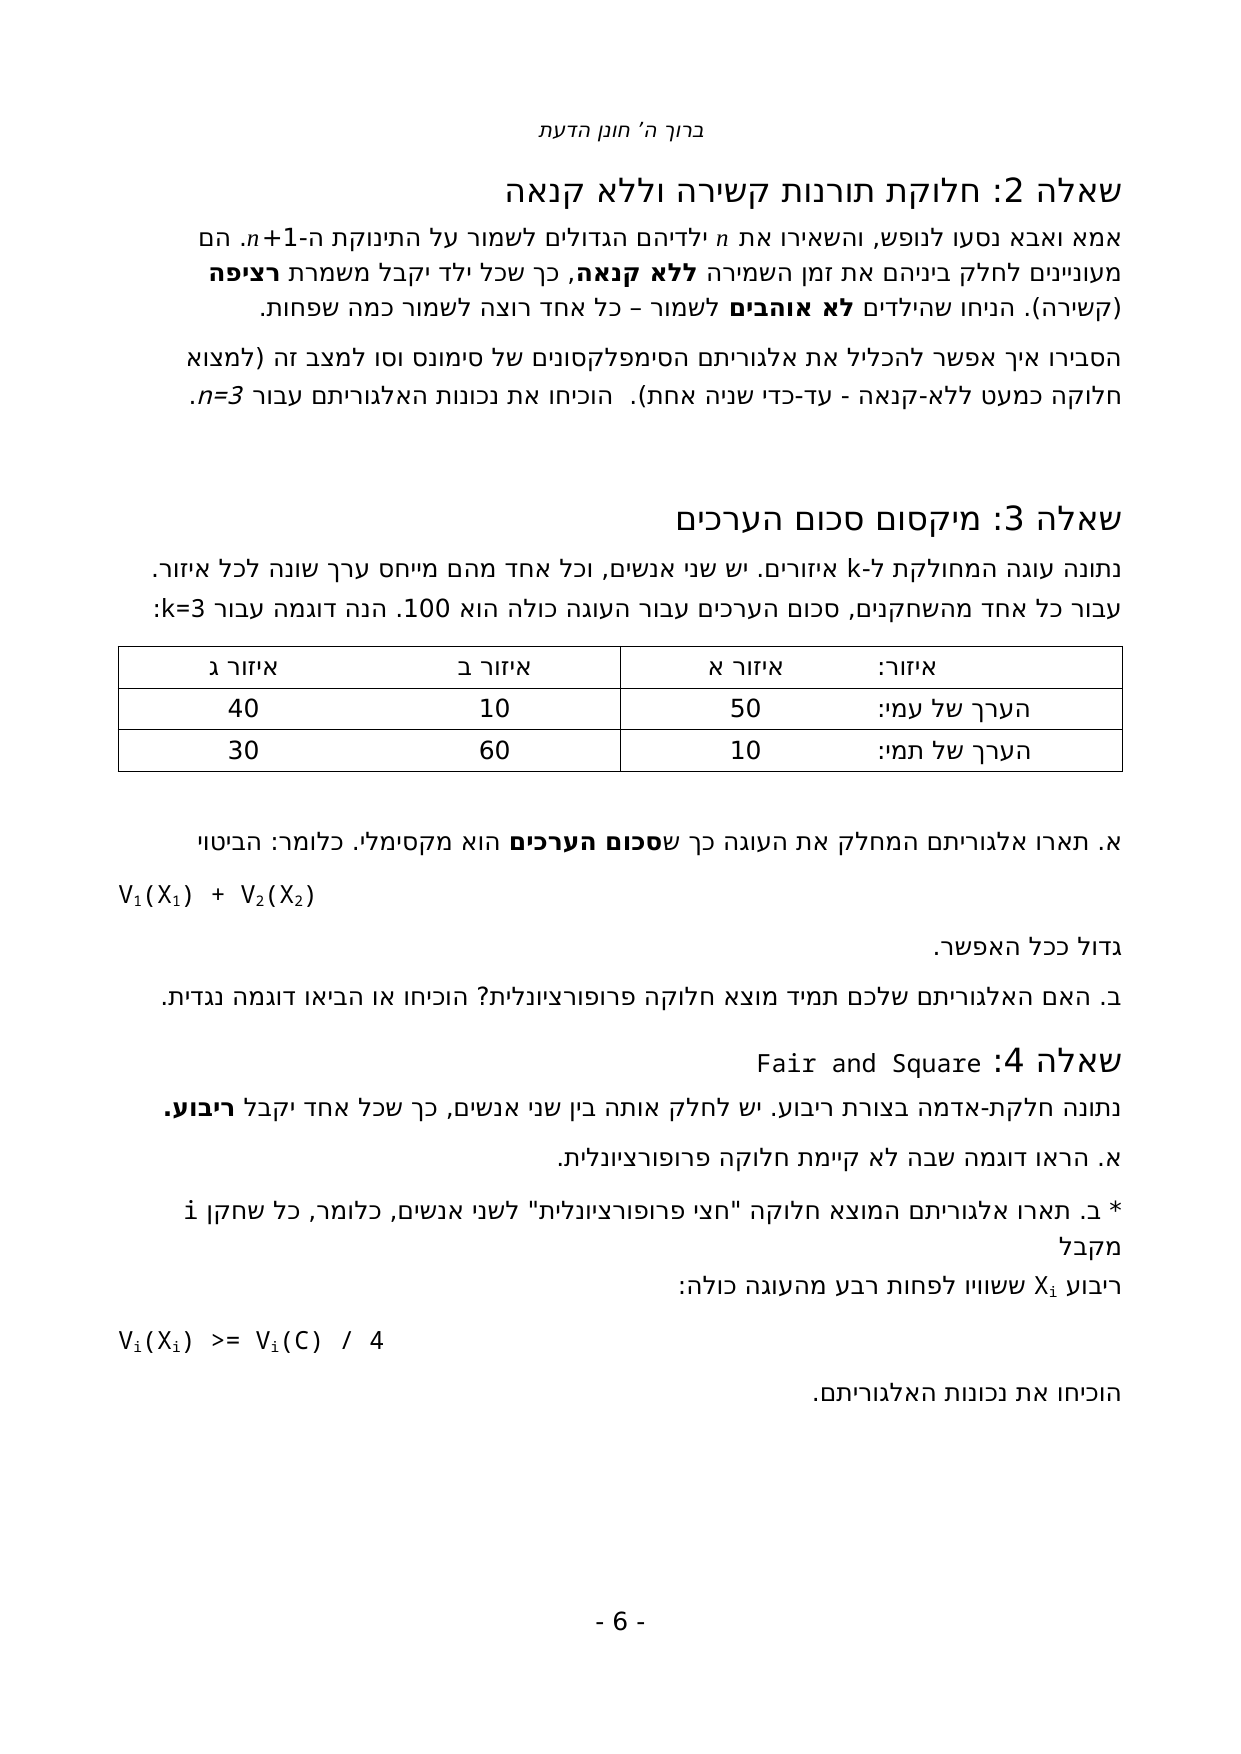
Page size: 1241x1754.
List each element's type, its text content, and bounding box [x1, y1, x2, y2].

text א. תארו אלגוריתם המחלק את העוגה כך שסכום הערכים הוא מקסימלי. כלומר: הביטוי [118, 827, 1122, 856]
text גדול ככל האפשר. [118, 932, 1122, 961]
table_cell 50 [621, 689, 871, 729]
text ב. האם האלגוריתם שלכם תמיד מוצא חלוקה פרופורציונלית? הוכיחו או הביאו דוגמה נגדית. [118, 982, 1122, 1011]
table_cell 40 [119, 689, 369, 729]
table_cell 30 [119, 730, 369, 771]
text Vi(Xi) >= Vi(C) / 4 [118, 1323, 1122, 1357]
table_header איזור: [871, 647, 1122, 687]
table_header איזור ג [119, 647, 369, 687]
text * ב. תארו אלגוריתם המוצא חלוקה "חצי פרופורציונלית" לשני אנשים, כלומר, כל שחקן i מקבל ריבוע Xi ששוויו לפחות רבע מהעוגה כולה: [118, 1192, 1122, 1301]
subtitle שאלה 2: חלוקת תורנות קשירה וללא קנאה [118, 172, 1122, 211]
text הוכיחו את נכונות האלגוריתם. [118, 1378, 1122, 1407]
text נתונה חלקת-אדמה בצורת ריבוע. יש לחלק אותה בין שני אנשים, כך שכל אחד יקבל ריבוע. [118, 1093, 1122, 1122]
text א. הראו דוגמה שבה לא קיימת חלוקה פרופורציונלית. [118, 1143, 1122, 1172]
text נתונה עוגה המחולקת ל-k איזורים. יש שני אנשים, וכל אחד מהם מייחס ערך שונה לכל איזור. עבור כל אחד מהשחקנים, סכום הערכים עבור העוגה כולה הוא 100. הנה דוגמה עבור k=3: [118, 551, 1122, 624]
table_cell הערך של עמי: [871, 689, 1122, 729]
text אמא ואבא נסעו לנופש, והשאירו את n ילדיהם הגדולים לשמור על התינוקת ה-1+n. הם מעוניינים לחלק ביניהם את זמן השמירה ללא קנאה, כך שכל ילד יקבל משמרת רציפה (קשירה). הניחו שהילדים לא אוהבים לשמור – כל אחד רוצה לשמור כמה שפחות. [118, 223, 1122, 322]
text V1(X1) + V2(X2) [118, 877, 1122, 911]
table_header איזור א [621, 647, 871, 687]
table_cell 60 [369, 730, 620, 771]
table_cell 10 [369, 689, 620, 729]
subtitle שאלה 4: Fair and Square [118, 1042, 1122, 1081]
text הסבירו איך אפשר להכליל את אלגוריתם הסימפלקסונים של סימונס וסו למצב זה (למצוא חלוקה כמעט ללא-קנאה - עד-כדי שניה אחת). הוכיחו את נכונות האלגוריתם עבור n=3. [118, 343, 1122, 412]
subtitle שאלה 3: מיקסום סכום הערכים [118, 499, 1122, 538]
table_cell הערך של תמי: [871, 730, 1122, 771]
table_cell 10 [621, 730, 871, 771]
table_header איזור ב [369, 647, 620, 687]
